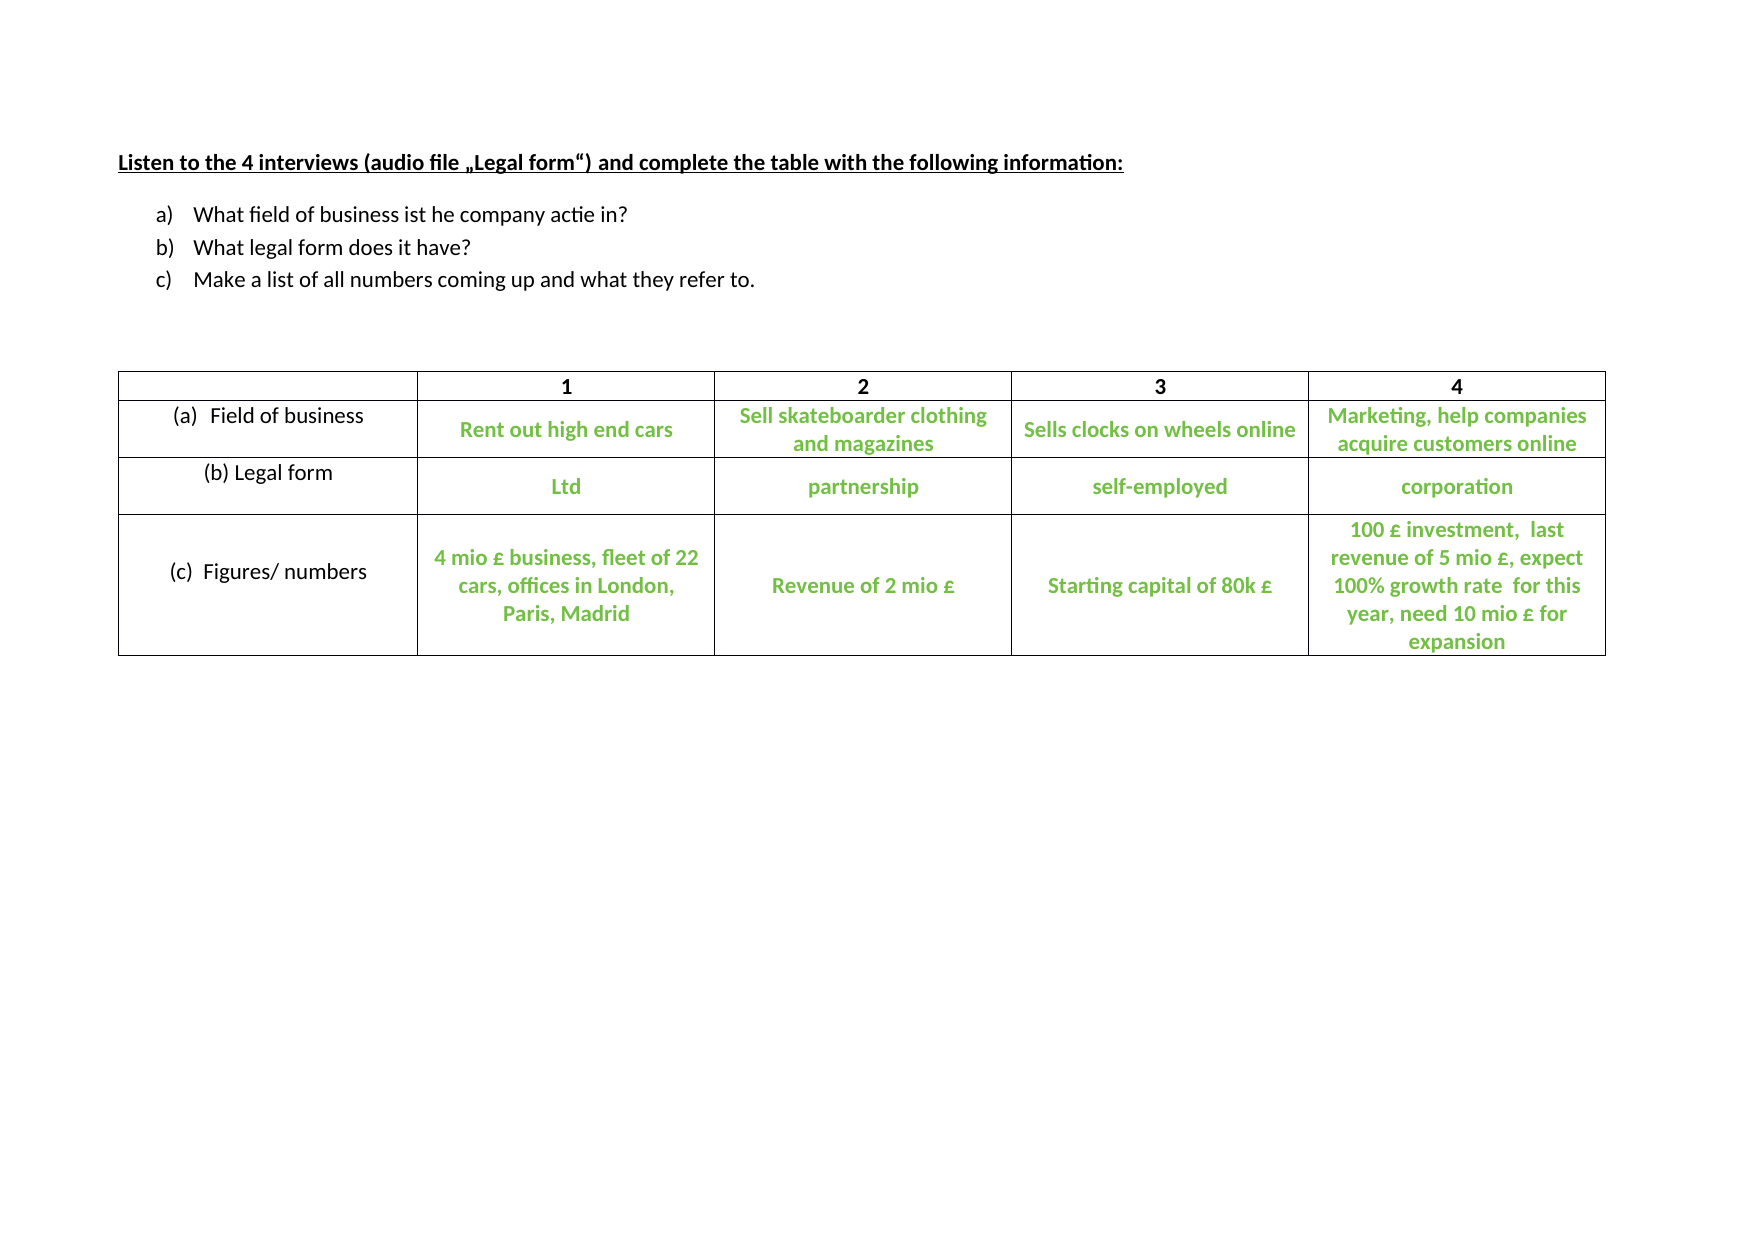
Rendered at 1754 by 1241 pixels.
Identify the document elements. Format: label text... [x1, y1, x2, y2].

table_cell (b) Legal form [119, 458, 417, 514]
table_cell Starting capital of 80k £ [1012, 515, 1308, 655]
table_header 1 [418, 372, 714, 400]
table_cell Revenue of 2 mio £ [715, 515, 1011, 655]
table_cell Marketing, help companies acquire customers online [1309, 401, 1605, 457]
table_header 4 [1309, 372, 1605, 400]
table_cell Field of business [119, 401, 417, 457]
table_header 2 [715, 372, 1011, 400]
table_cell Sells clocks on wheels online [1012, 401, 1308, 457]
table_cell Rent out high end cars [418, 401, 714, 457]
list What legal form does it have? [156, 233, 1606, 261]
list Make a list of all numbers coming up and what they refer to. [156, 265, 1606, 293]
table_cell partnership [715, 458, 1011, 514]
text Listen to the 4 interviews (audio file „Legal form“) and complete the table with the following information: [118, 148, 1606, 176]
table_cell (c) Figures/ numbers [119, 515, 417, 655]
table_cell corporation [1309, 458, 1605, 514]
table_header 3 [1012, 372, 1308, 400]
list What field of business ist he company actie in? [156, 201, 1606, 229]
table_cell self-employed [1012, 458, 1308, 514]
table_cell 100 £ investment, last revenue of 5 mio £, expect 100% growth rate for this year, need 10 mio £ for expansion [1309, 515, 1605, 655]
table_cell Ltd [418, 458, 714, 514]
table_cell Sell skateboarder clothing and magazines [715, 401, 1011, 457]
table_cell 4 mio £ business, fleet of 22 cars, offices in London, Paris, Madrid [418, 515, 714, 655]
table_header [119, 372, 417, 400]
